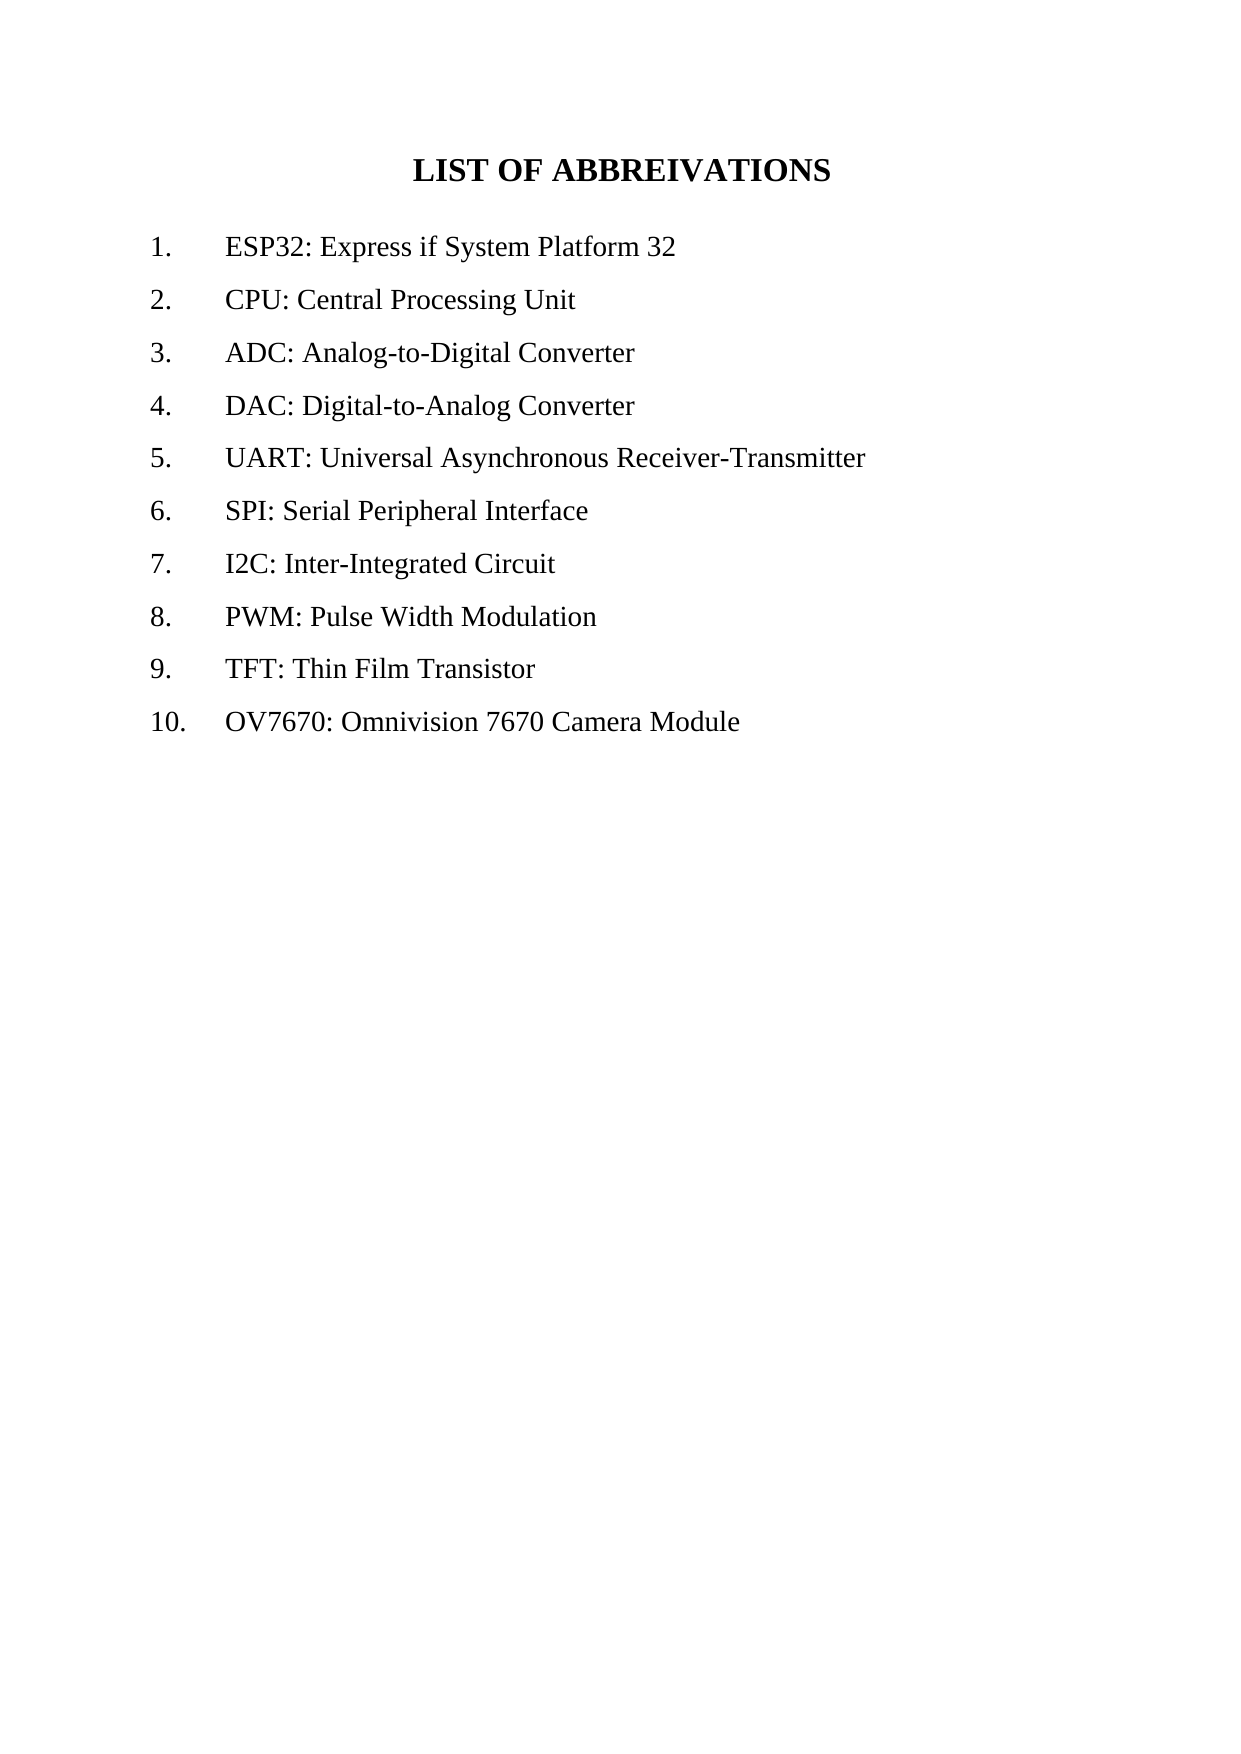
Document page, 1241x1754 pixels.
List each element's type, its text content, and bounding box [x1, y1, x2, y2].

text 3. ADC: Analog-to-Digital Converter [150, 335, 1090, 368]
text 7. I2C: Inter-Integrated Circuit [150, 546, 1090, 579]
text 2. CPU: Central Processing Unit [150, 282, 1090, 316]
text 4. DAC: Digital-to-Analog Converter [150, 388, 1090, 421]
text 5. UART: Universal Asynchronous Receiver-Transmitter [150, 440, 1090, 474]
text 6. SPI: Serial Peripheral Interface [150, 493, 1090, 527]
text 1. ESP32: Express if System Platform 32 [150, 229, 1090, 263]
text 8. PWM: Pulse Width Modulation [150, 599, 1090, 632]
text 10. OV7670: Omnivision 7670 Camera Module [150, 704, 1090, 738]
text 9. TFT: Thin Film Transistor [150, 652, 1090, 685]
subtitle LIST OF ABBREIVATIONS [200, 150, 1044, 188]
